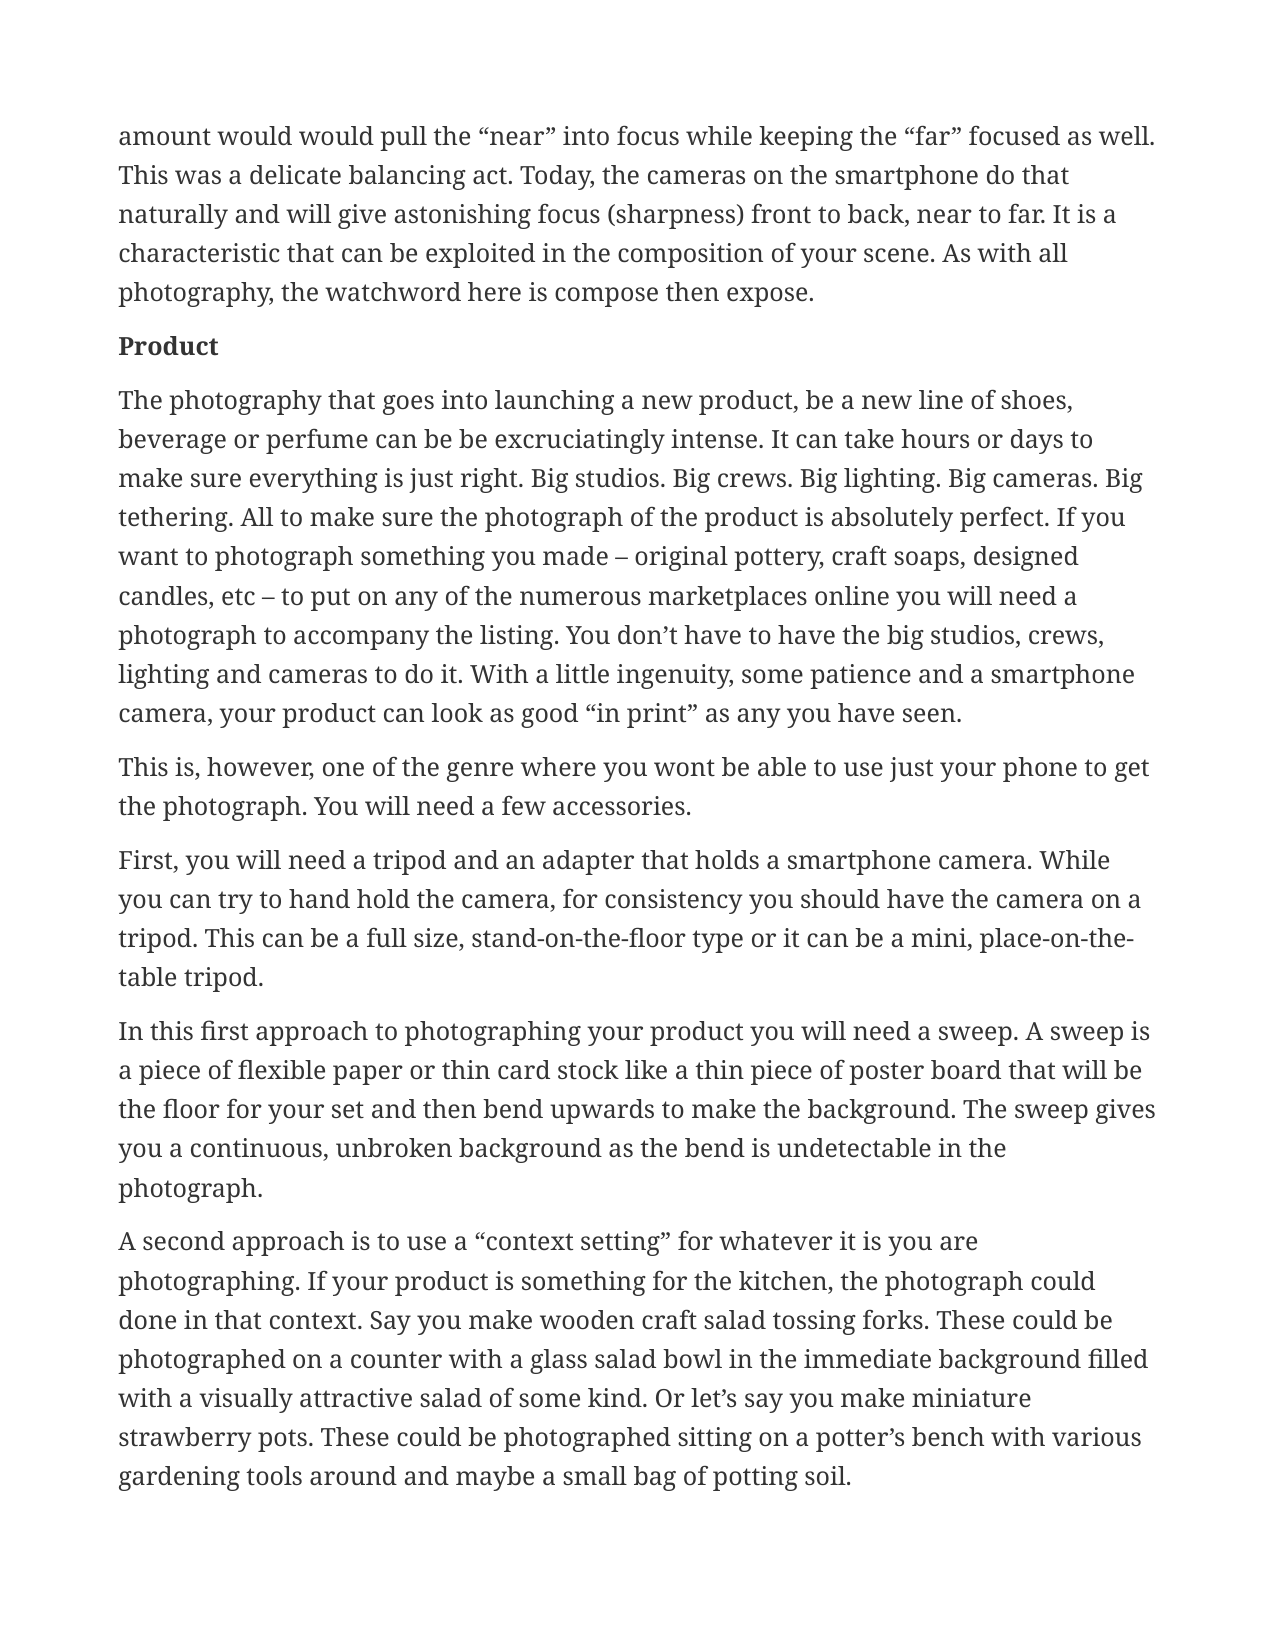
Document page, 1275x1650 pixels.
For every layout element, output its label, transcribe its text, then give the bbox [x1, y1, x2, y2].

text First, you will need a tripod and an adapter that holds a smartphone camera. While you can try to hand hold the camera, for consistency you should have the camera on a tripod. This can be a full size, stand-on-the-floor type or it can be a mini, place-on-the-table tripod. [118, 842, 1157, 994]
text In this first approach to photographing your product you will need a sweep. A sweep is a piece of flexible paper or thin card stock like a thin piece of poster board that will be the floor for your set and then bend upwards to make the background. The sweep gives you a continuous, unbroken background as the bend is undetectable in the photograph. [118, 1013, 1157, 1204]
text This is, however, one of the genre where you wont be able to use just your phone to get the photograph. You will need a few accessories. [118, 749, 1157, 823]
text The photography that goes into launching a new product, be a new line of shoes, beverage or perfume can be be excruciatingly intense. It can take hours or days to make sure everything is just right. Big studios. Big crews. Big lighting. Big cameras. Big tethering. All to make sure the photograph of the product is absolutely perfect. If you want to photograph something you made – original pottery, craft soaps, designed candles, etc – to put on any of the numerous marketplaces online you will need a photograph to accompany the listing. You don’t have to have the big studios, crews, lighting and cameras to do it. With a little ingenuity, some patience and a smartphone camera, your product can look as good “in print” as any you have seen. [118, 382, 1157, 730]
text amount would would pull the “near” into focus while keeping the “far” focused as well. This was a delicate balancing act. Today, the cameras on the smartphone do that naturally and will give astonishing focus (sharpness) front to back, near to far. It is a characteristic that can be exploited in the composition of your scene. As with all photography, the watchword here is compose then expose. [118, 118, 1157, 309]
text A second approach is to use a “context setting” for whatever it is you are photographing. If your product is something for the kitchen, the photograph could done in that context. Say you make wooden craft salad tossing forks. These could be photographed on a counter with a glass salad bowl in the immediate background filled with a visually attractive salad of some kind. Or let’s say you make miniature strawberry pots. These could be photographed sitting on a potter’s bench with various gardening tools around and maybe a small bag of potting soil. [118, 1224, 1157, 1493]
text Product [118, 328, 1157, 363]
